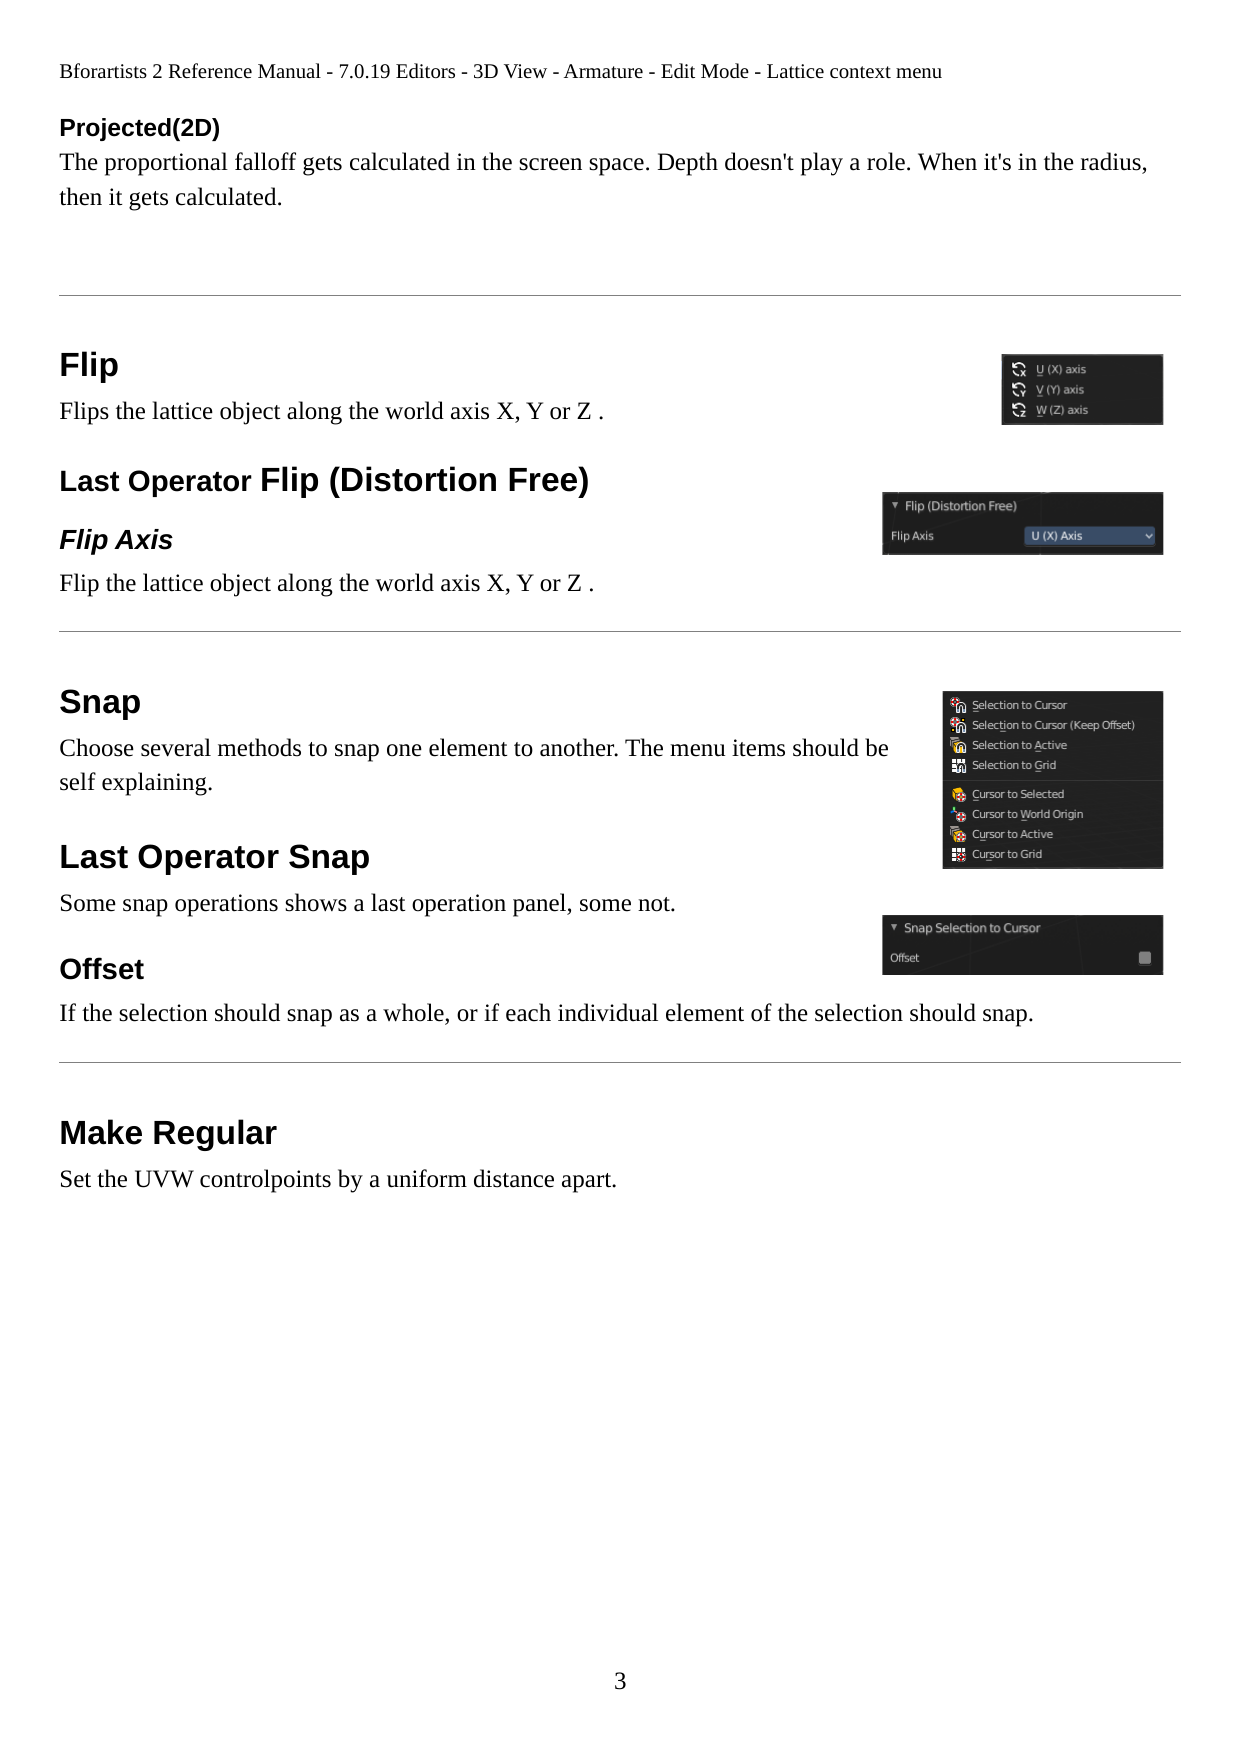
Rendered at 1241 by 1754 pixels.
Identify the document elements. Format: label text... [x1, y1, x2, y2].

text Flips the lattice object along the world axis X, Y or Z . [59, 396, 1001, 425]
subtitle Make Regular [59, 1112, 1181, 1151]
subtitle Last Operator Flip (Distortion Free) [59, 460, 1181, 498]
picture [1001, 354, 1164, 425]
subtitle Projected(2D) [59, 113, 1181, 141]
subtitle Snap [59, 682, 1181, 721]
subtitle Last Operator Snap [59, 837, 1181, 876]
subtitle Flip [59, 345, 1181, 384]
picture [882, 915, 1164, 975]
picture [882, 492, 1164, 555]
subtitle [1164, 523, 1181, 555]
text The proportional falloff gets calculated in the screen space. Depth doesn't play a role. When it's in the radius, then it gets calculated. [59, 147, 1181, 211]
text Some snap operations shows a last operation panel, some not. [59, 888, 1181, 917]
text Choose several methods to snap one element to another. The menu items should be self explaining. [59, 733, 942, 796]
picture [942, 691, 1164, 869]
text Flip the lattice object along the world axis X, Y or Z . [59, 568, 1181, 597]
text If the selection should snap as a whole, or if each individual element of the selection should snap. [59, 998, 1181, 1027]
subtitle Offset [59, 952, 1181, 986]
subtitle Flip Axis [59, 523, 882, 555]
text Set the UVW controlpoints by a uniform distance apart. [59, 1164, 1181, 1192]
